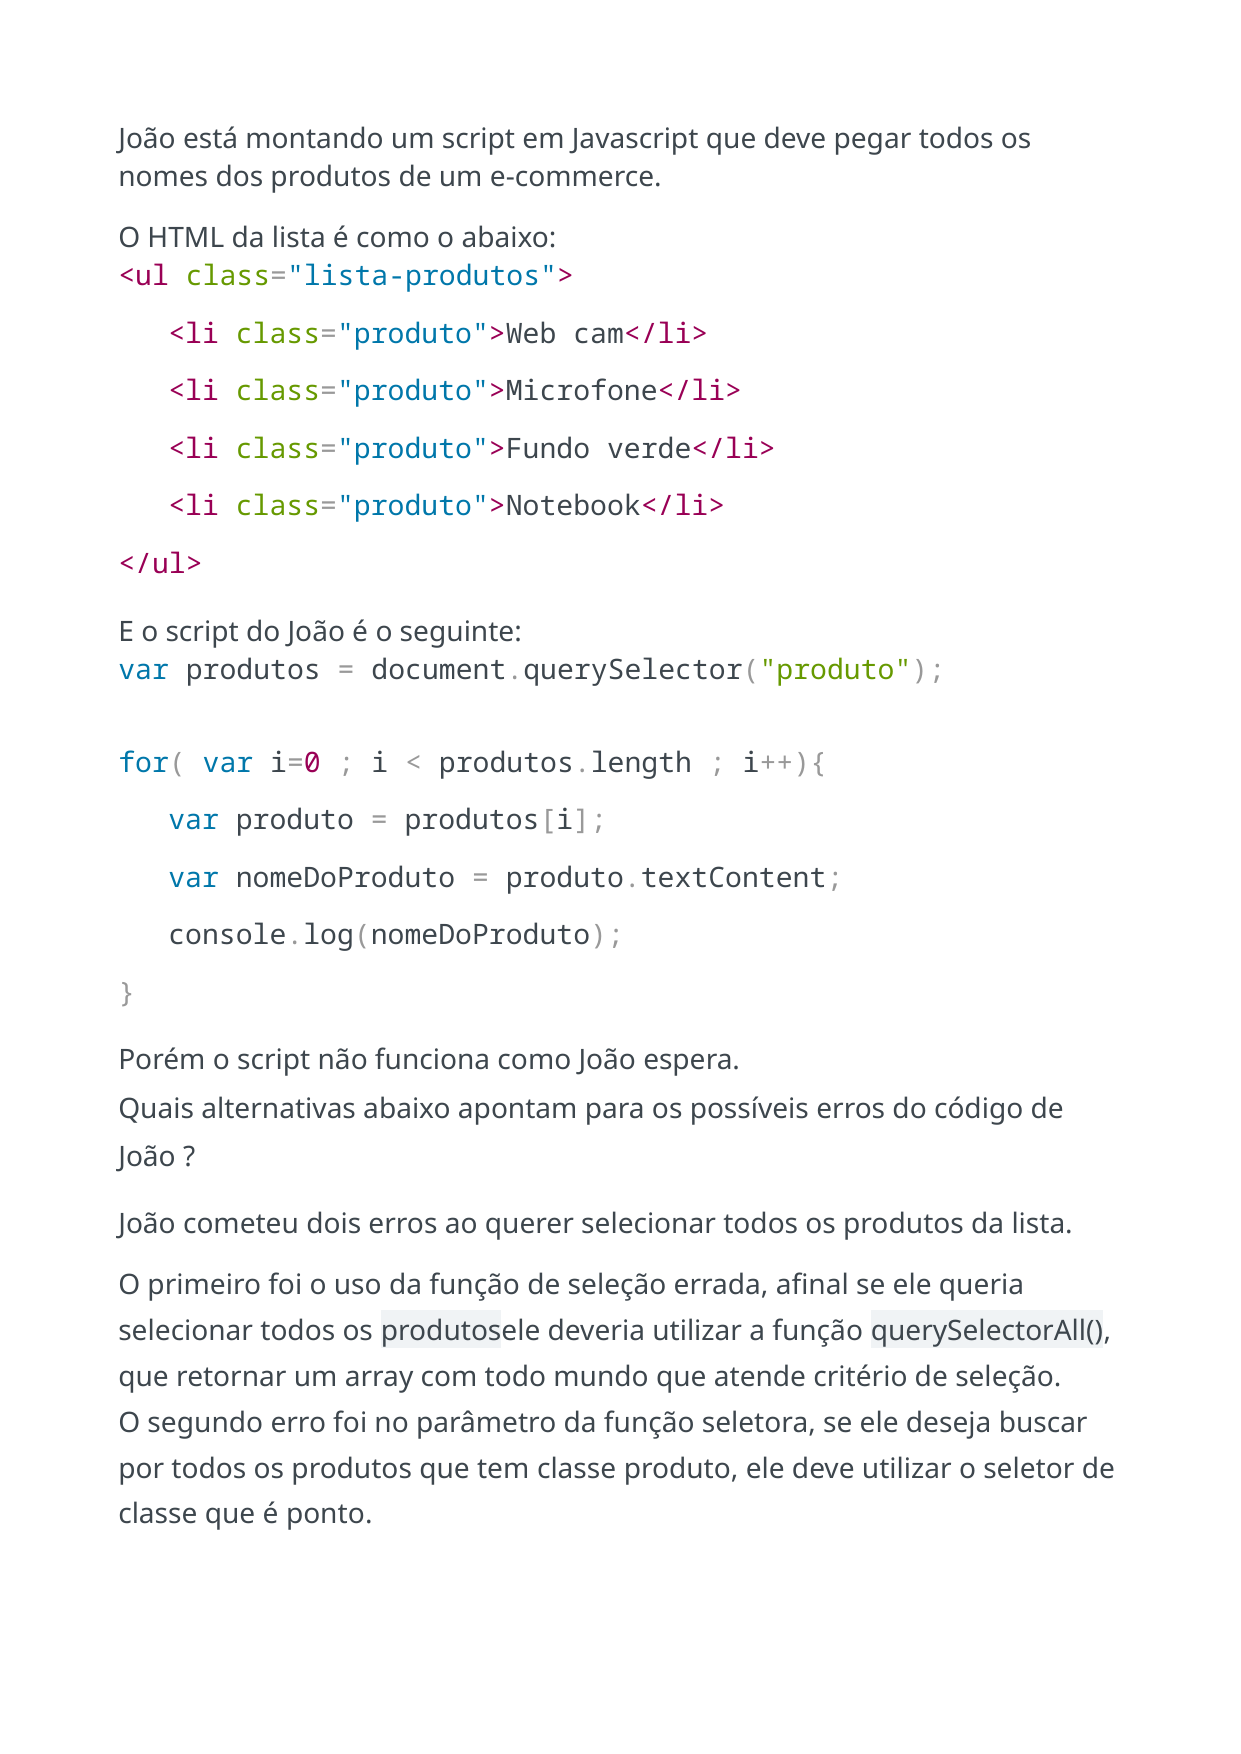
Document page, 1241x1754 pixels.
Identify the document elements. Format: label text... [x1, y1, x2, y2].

text <li class="produto">Web cam</li> [118, 313, 1122, 352]
subtitle E o script do João é o seguinte: [118, 601, 1122, 649]
subtitle O HTML da lista é como o abaixo: [118, 207, 1122, 256]
text <ul class="lista-produtos"> [118, 256, 1122, 294]
text <li class="produto">Fundo verde</li> [118, 428, 1122, 467]
text var produtos = document.querySelector("produto"); [118, 649, 1122, 687]
text João cometeu dois erros ao querer selecionar todos os produtos da lista. [118, 1204, 1122, 1242]
text <li class="produto">Notebook</li> [118, 486, 1122, 524]
text O segundo erro foi no parâmetro da função seletora, se ele deseja buscar por todos os produtos que tem classe produto, ele deve utilizar o seletor de classe que é ponto. [118, 1402, 1122, 1532]
text } [118, 972, 1122, 1010]
text var nomeDoProduto = produto.textContent; [118, 857, 1122, 895]
text O primeiro foi o uso da função de seleção errada, afinal se ele queria selecionar todos os produtosele deveria utilizar a função querySelectorAll(), que retornar um array com todo mundo que atende critério de seleção. [118, 1264, 1122, 1394]
subtitle Porém o script não funciona como João espera. [118, 1029, 1122, 1078]
text var produto = produtos[i]; [118, 799, 1122, 838]
text </ul> [118, 543, 1122, 582]
subtitle João está montando um script em Javascript que deve pegar todos os nomes dos produtos de um e-commerce. [118, 118, 1122, 195]
text console.log(nomeDoProduto); [118, 914, 1122, 953]
text for( var i=0 ; i < produtos.length ; i++){ [118, 742, 1122, 780]
text <li class="produto">Microfone</li> [118, 371, 1122, 409]
subtitle Quais alternativas abaixo apontam para os possíveis erros do código de João ? [118, 1078, 1122, 1175]
